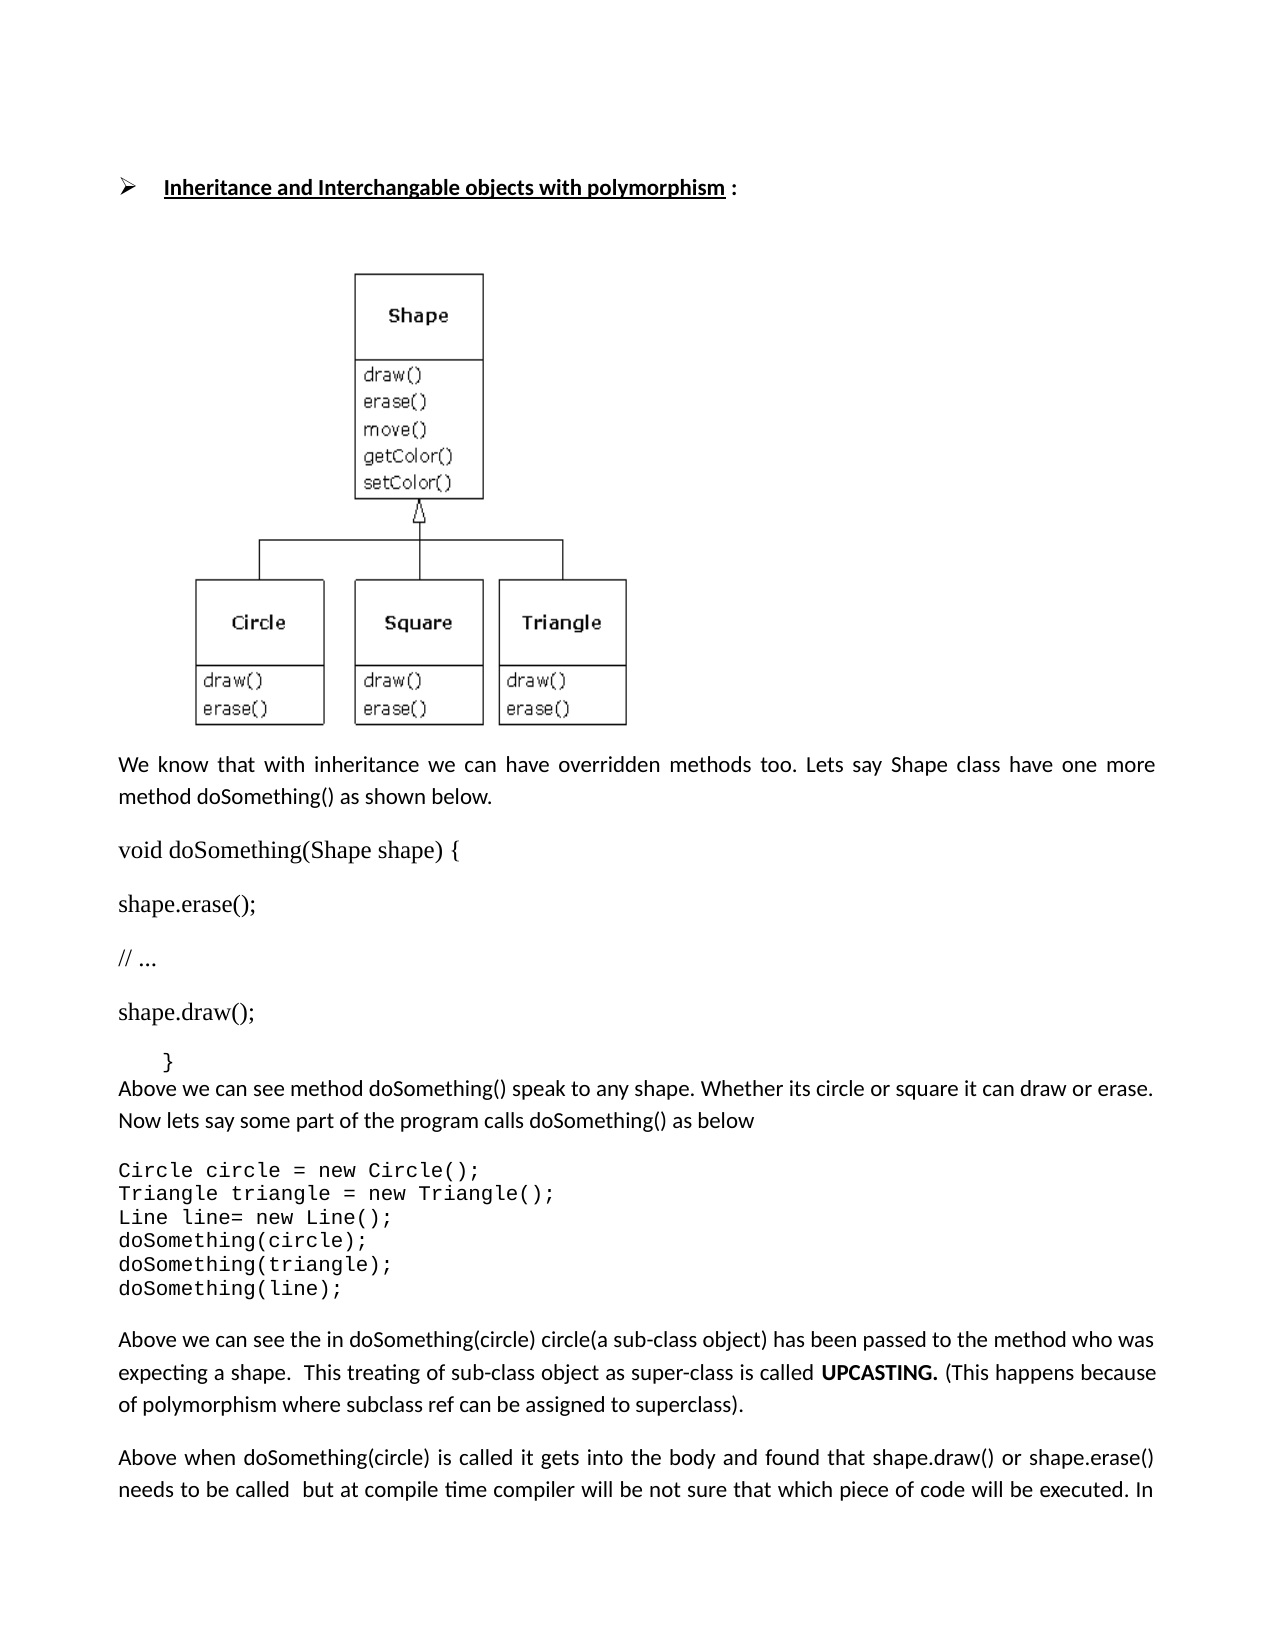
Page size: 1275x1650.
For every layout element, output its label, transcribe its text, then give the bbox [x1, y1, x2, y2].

text // ... [118, 943, 1157, 972]
text void doSomething(Shape shape) { [118, 835, 1157, 864]
text Above we can see the in doSomething(circle) circle(a sub-class object) has been passed to the method who was expecting a shape. This treating of sub-class object as super-class is called UPCASTING. (This happens because of polymorphism where subclass ref can be assigned to superclass). [118, 1326, 1157, 1418]
text doSomething(line); [118, 1278, 1157, 1301]
text doSomething(triangle); [118, 1254, 1157, 1278]
text shape.erase(); [118, 889, 1157, 918]
text doSomething(circle); [118, 1231, 1157, 1254]
text } [162, 1051, 1157, 1074]
text Above we can see method doSomething() speak to any shape. Whether its circle or square it can draw or erase. Now lets say some part of the program calls doSomething() as below [118, 1074, 1157, 1134]
text Circle circle = new Circle(); [118, 1159, 1157, 1183]
text Above when doSomething(circle) is called it gets into the body and found that shape.draw() or shape.erase() needs to be called but at compile time compiler will be not sure that which piece of code will be executed. In [118, 1443, 1157, 1503]
list Inheritance and Interchangable objects with polymorphism : [118, 172, 1157, 234]
text Triangle triangle = new Triangle(); [118, 1183, 1157, 1207]
text We know that with inheritance we can have overridden methods too. Lets say Shape class have one more method doSomething() as shown below. [118, 750, 1157, 810]
text shape.draw(); [118, 997, 1157, 1026]
text Line line= new Line(); [118, 1207, 1157, 1231]
